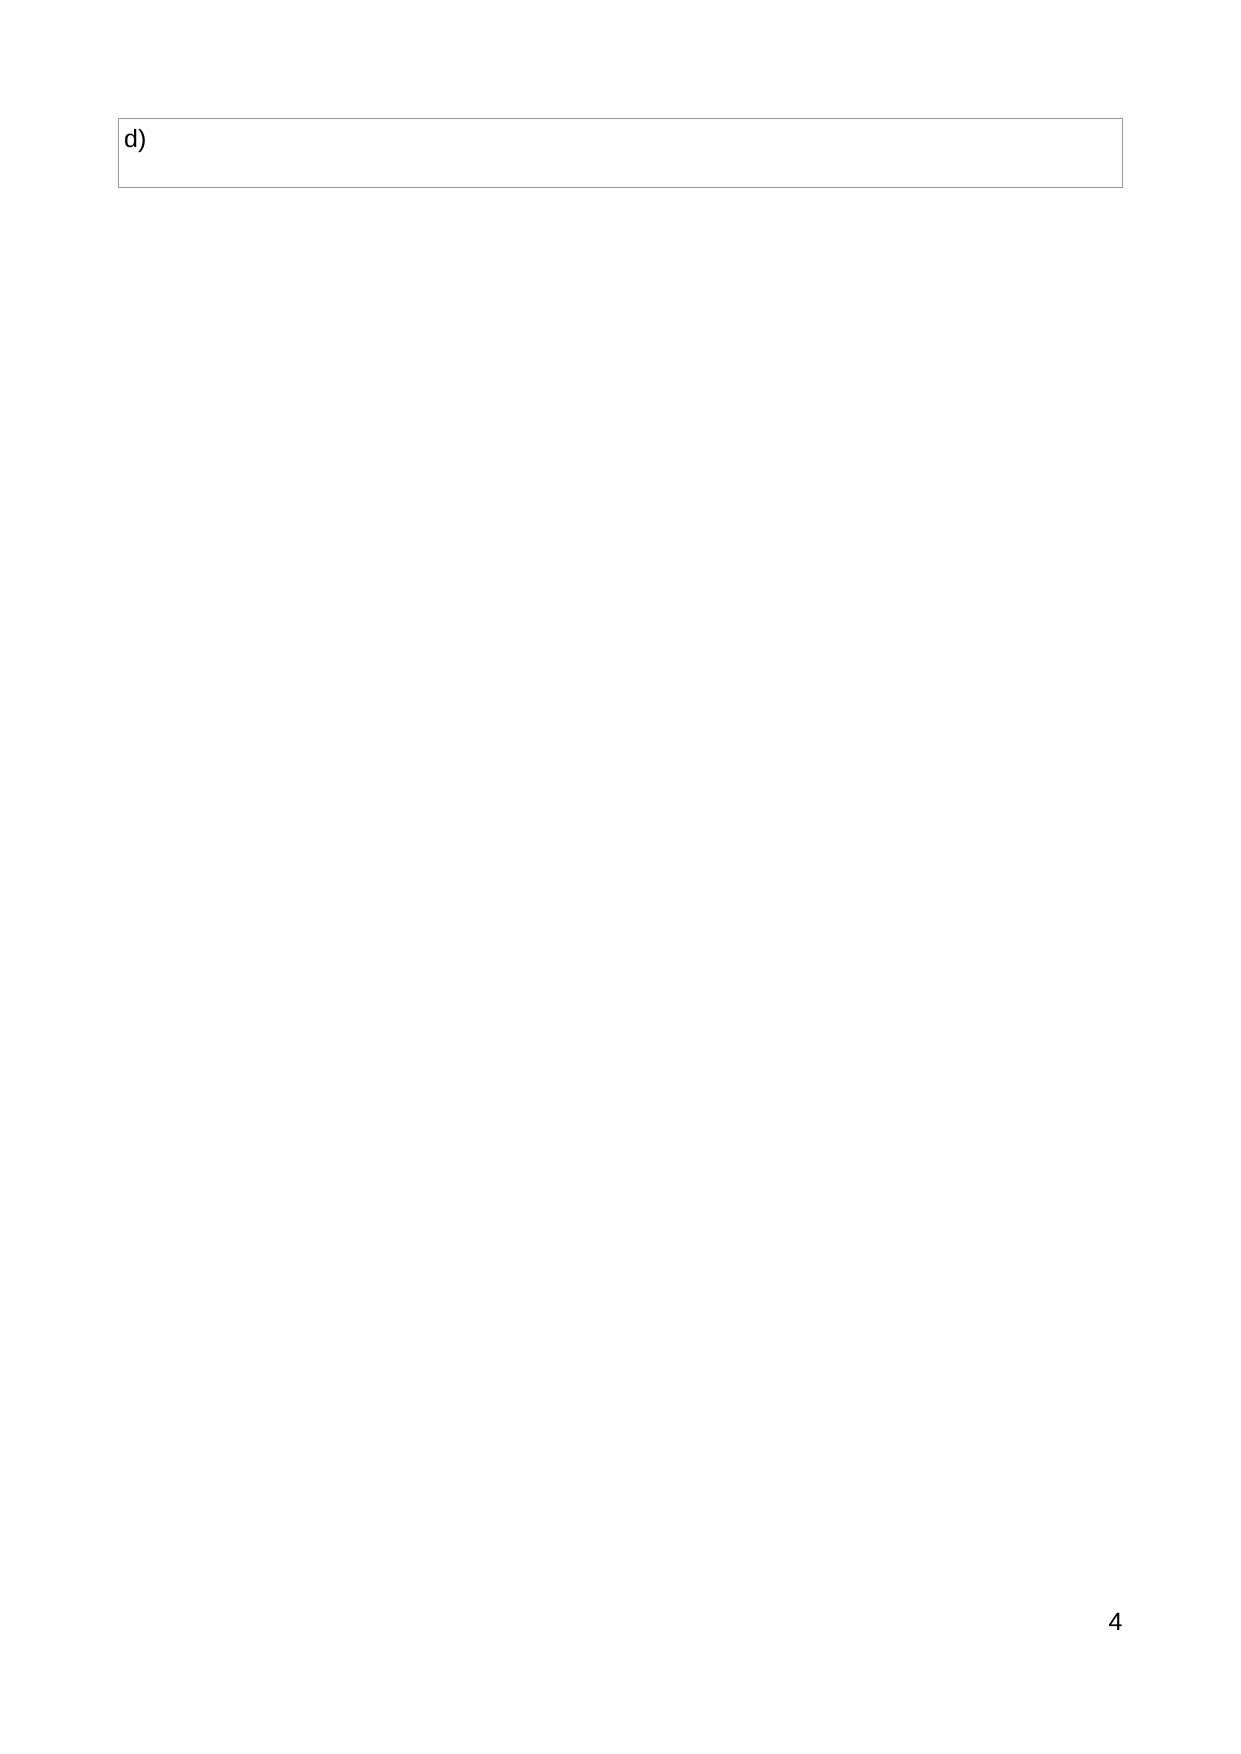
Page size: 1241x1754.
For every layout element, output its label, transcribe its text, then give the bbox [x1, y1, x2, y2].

table_cell d) [119, 119, 1122, 187]
